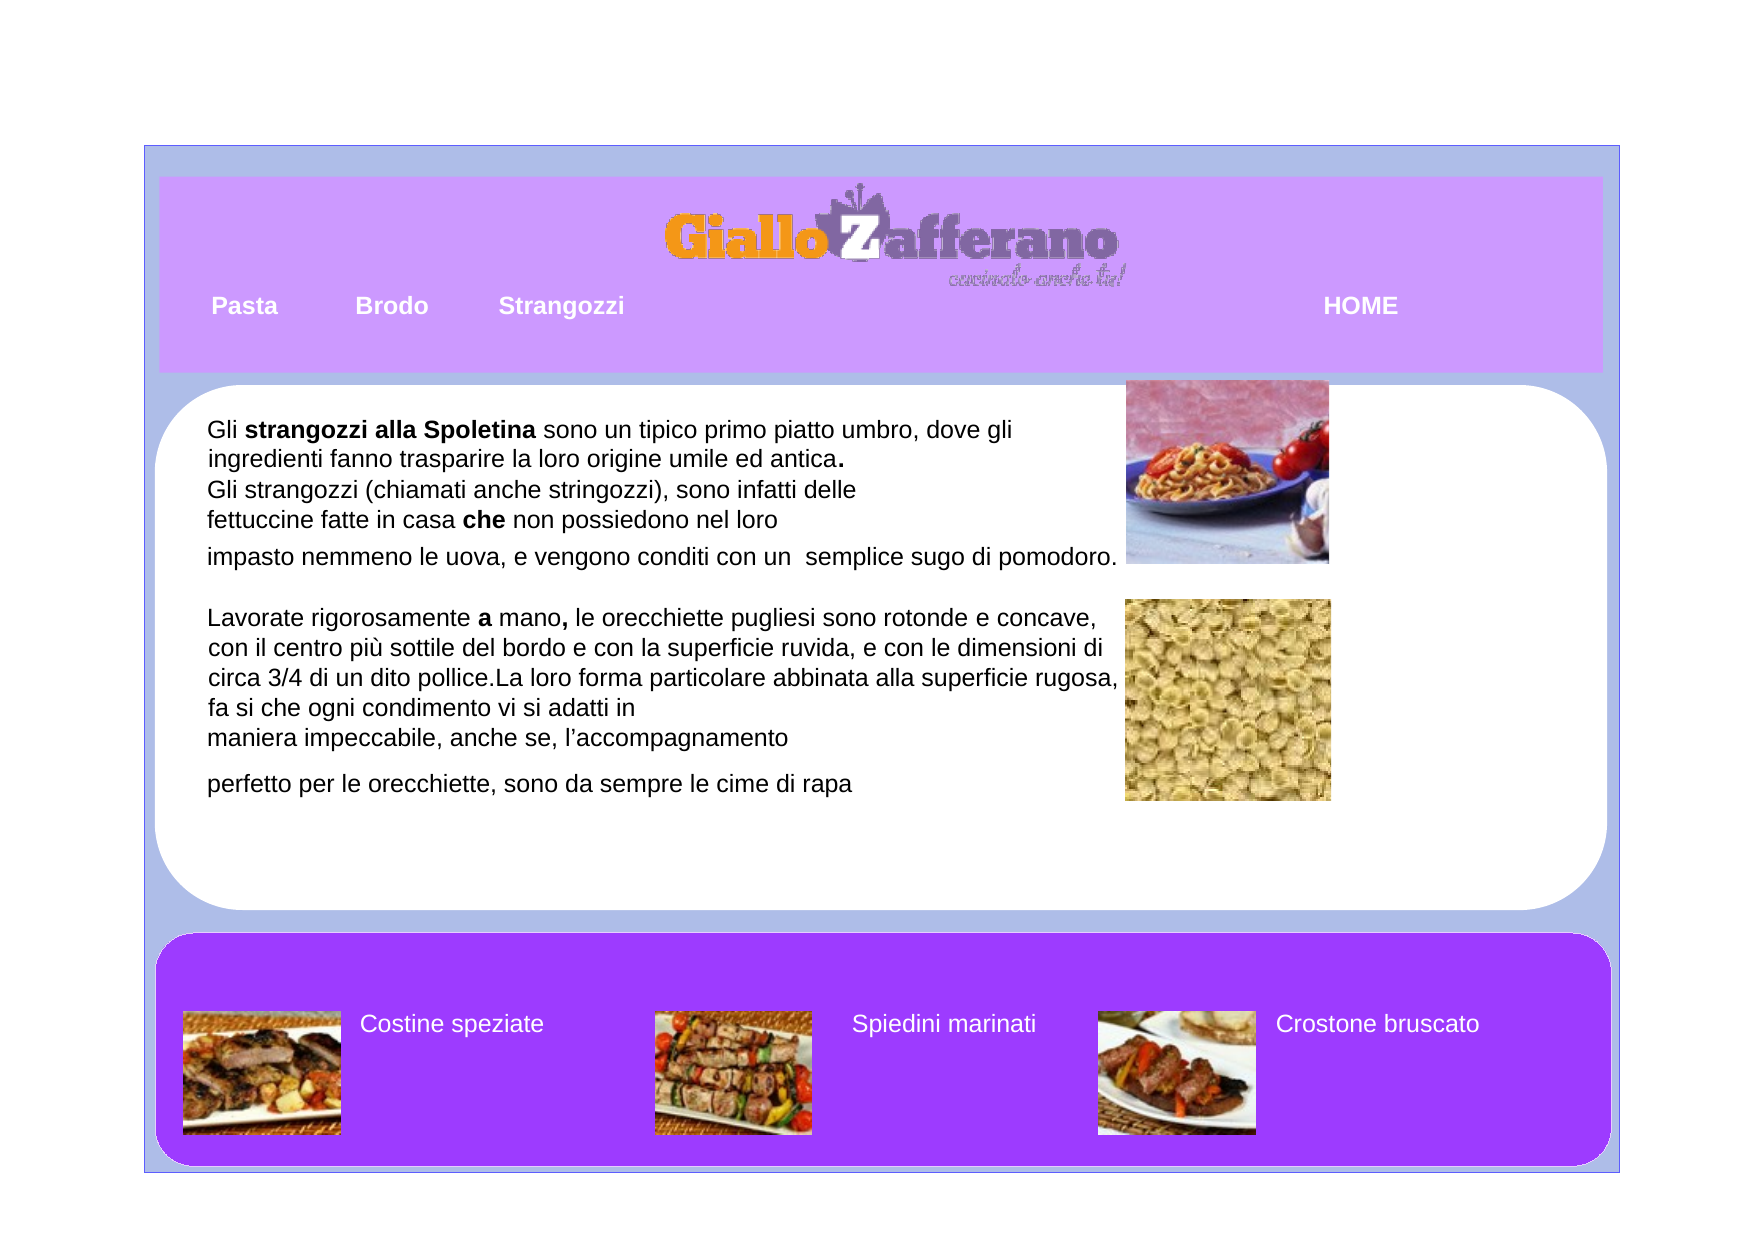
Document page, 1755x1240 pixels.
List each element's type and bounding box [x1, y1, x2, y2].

picture [655, 1011, 812, 1135]
picture [1126, 380, 1330, 564]
picture [664, 182, 1127, 287]
picture [1124, 598, 1332, 801]
picture [1098, 1011, 1256, 1135]
picture [183, 1011, 341, 1135]
